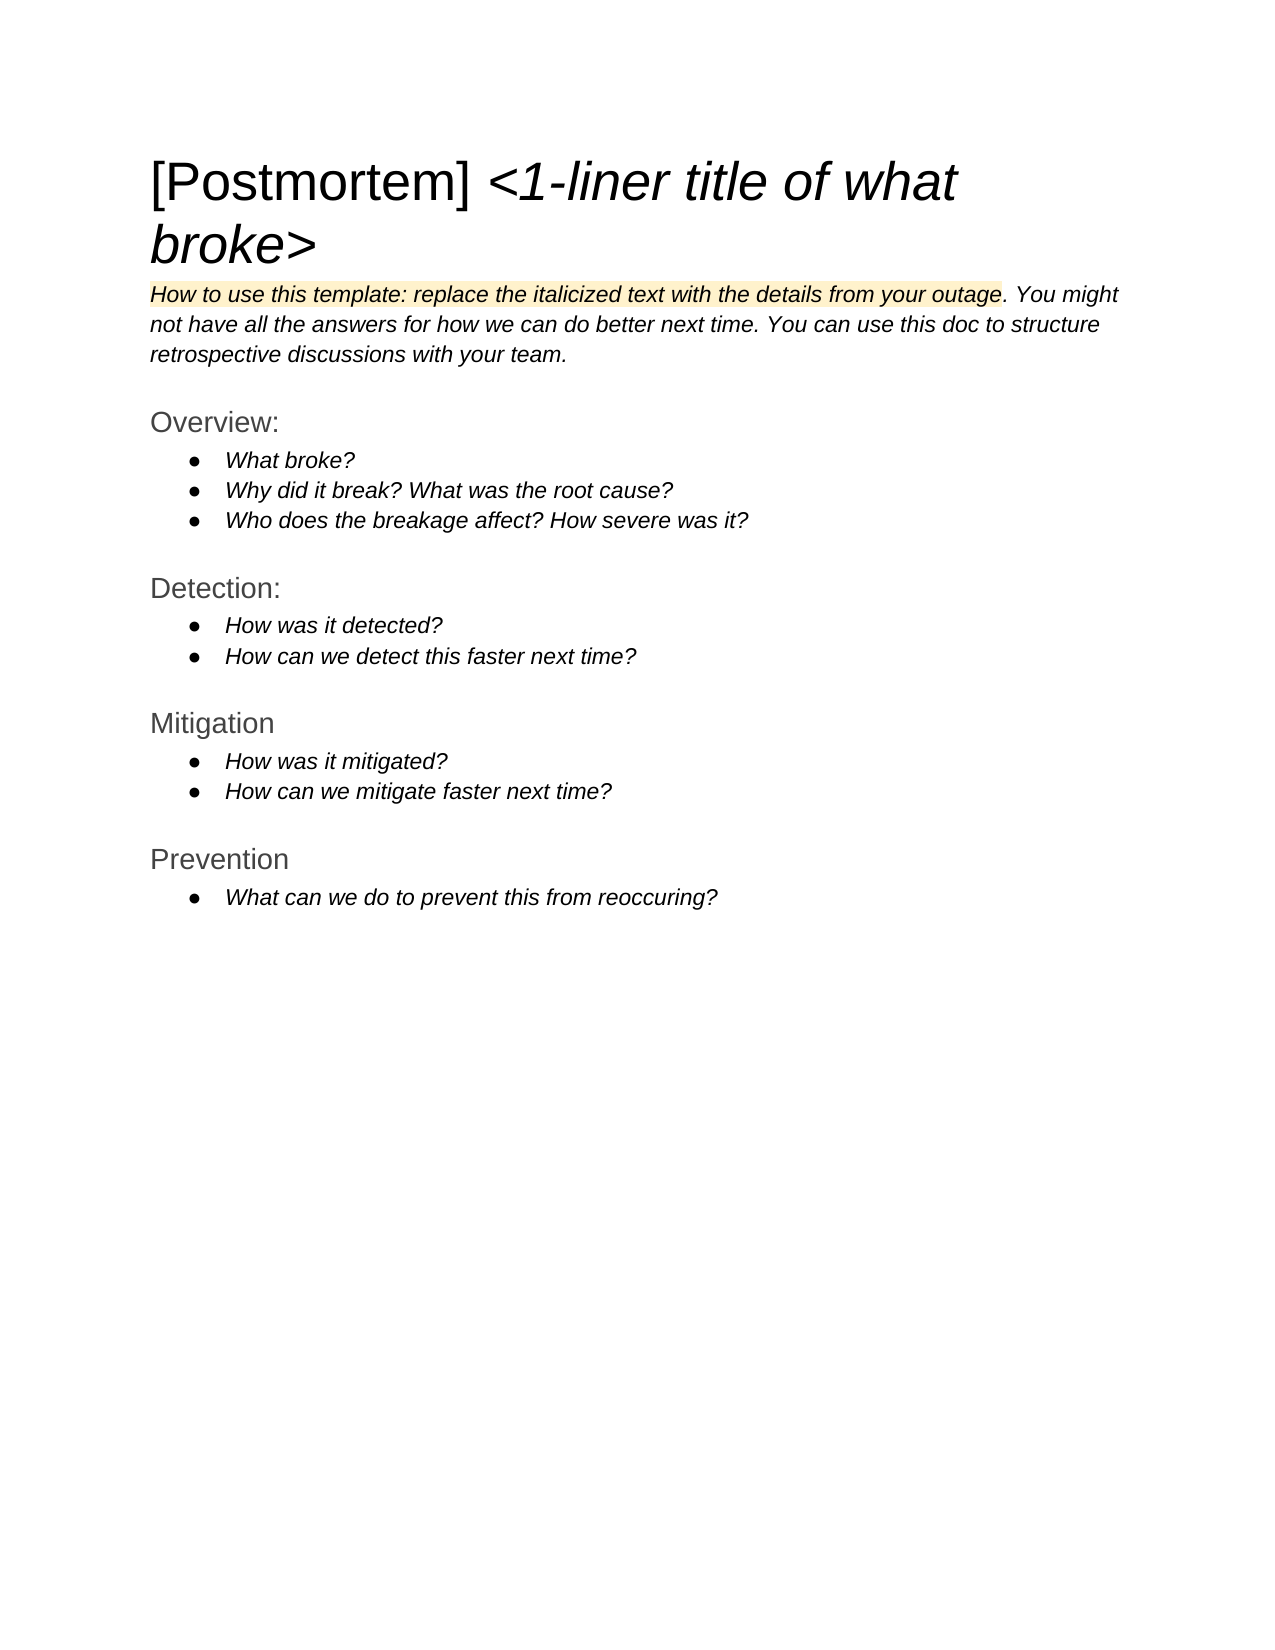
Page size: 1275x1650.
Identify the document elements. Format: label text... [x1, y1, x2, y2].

list How can we detect this faster next time? [187, 643, 1125, 669]
list Why did it break? What was the root cause? [187, 477, 1125, 503]
list What broke? [187, 447, 1125, 473]
subtitle Detection: [150, 571, 1125, 604]
list How was it mitigated? [187, 748, 1125, 774]
list What can we do to prevent this from reoccuring? [187, 884, 1125, 910]
list How can we mitigate faster next time? [187, 778, 1125, 805]
list How was it detected? [187, 612, 1125, 639]
subtitle Prevention [150, 842, 1125, 875]
text How to use this template: replace the italicized text with the details from your outage. You might not have all the answers for how we can do better next time. You can use this doc to structure retrospective discussions with your team. [150, 281, 1125, 368]
subtitle Overview: [150, 405, 1125, 438]
subtitle Mitigation [150, 706, 1125, 740]
list Who does the breakage affect? How severe was it? [187, 507, 1125, 533]
title [Postmortem] <1-liner title of what broke> [150, 150, 1125, 274]
